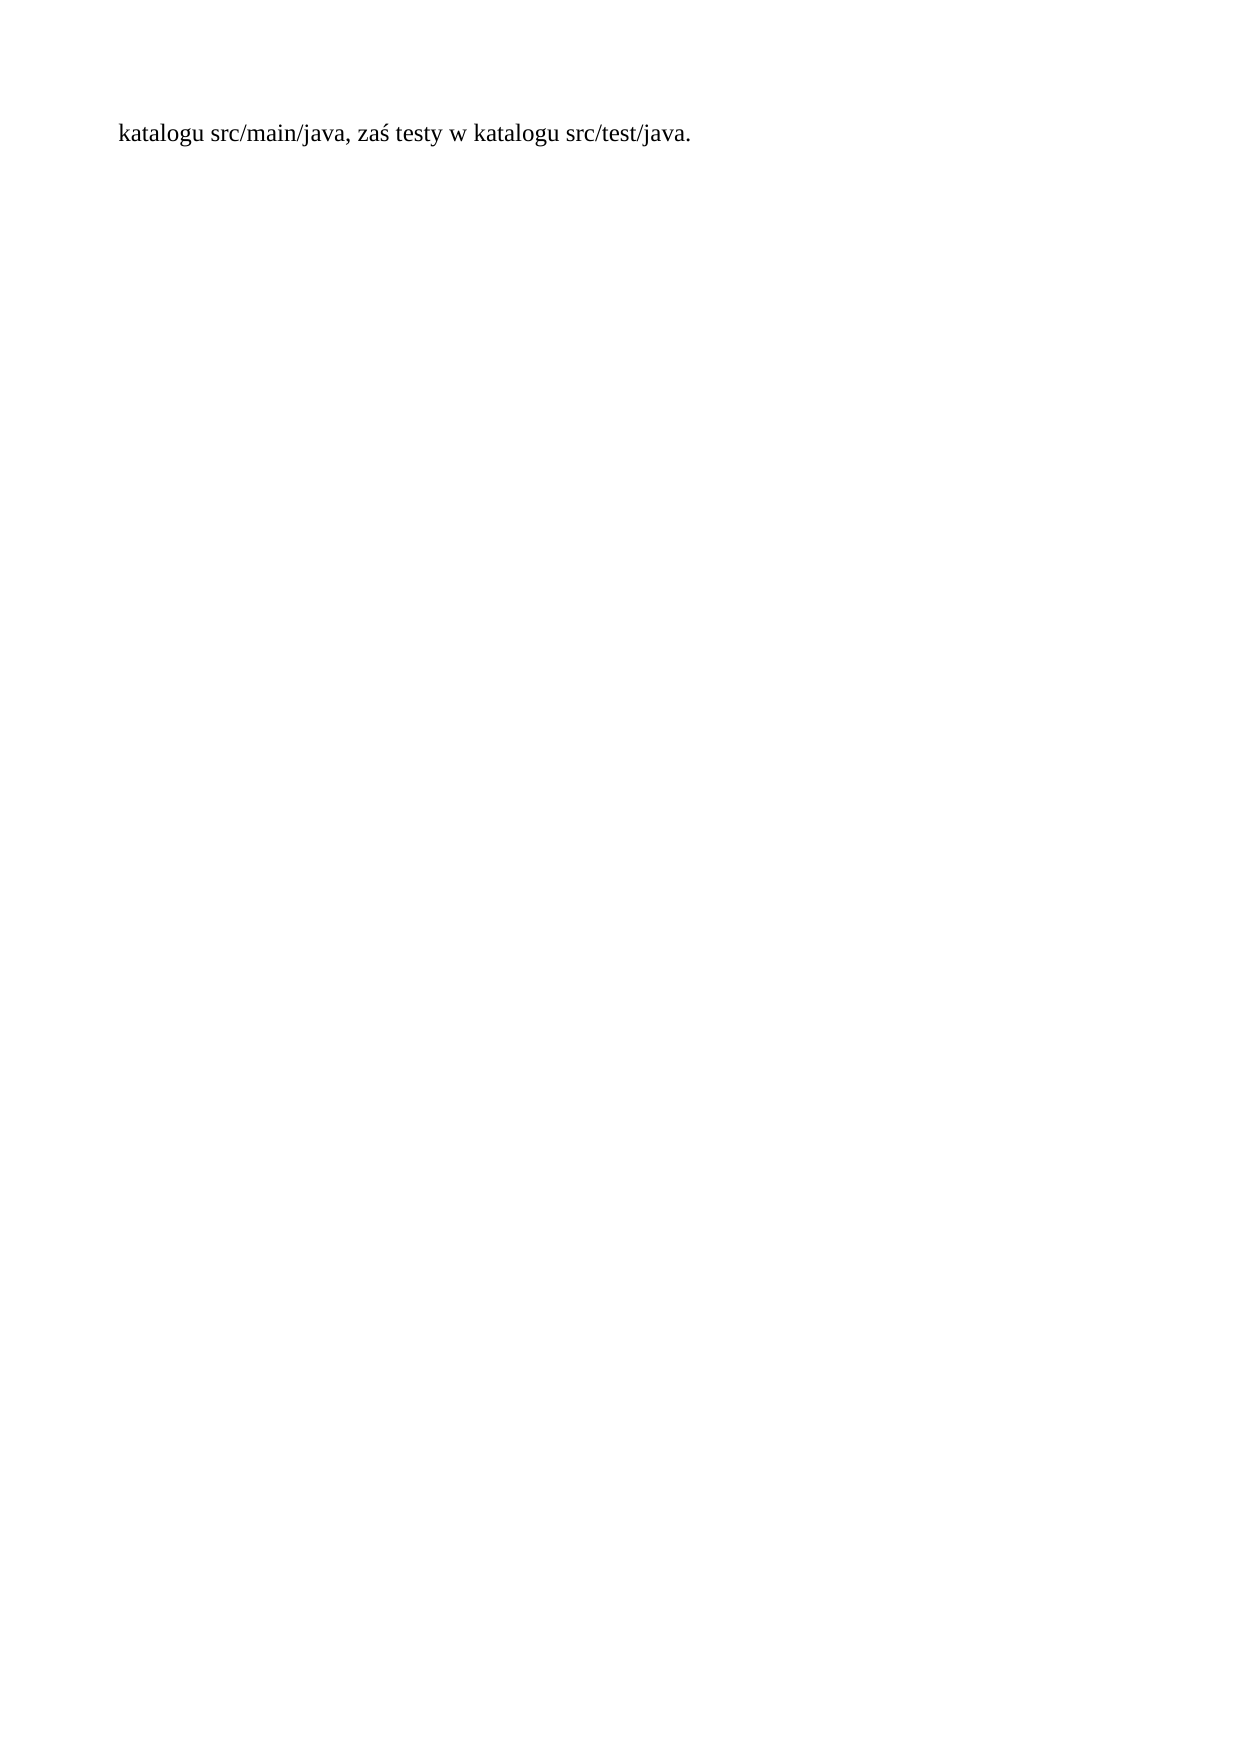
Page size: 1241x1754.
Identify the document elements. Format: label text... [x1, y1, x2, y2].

text katalogu src/main/java, zaś testy w katalogu src/test/java. [118, 118, 1122, 147]
